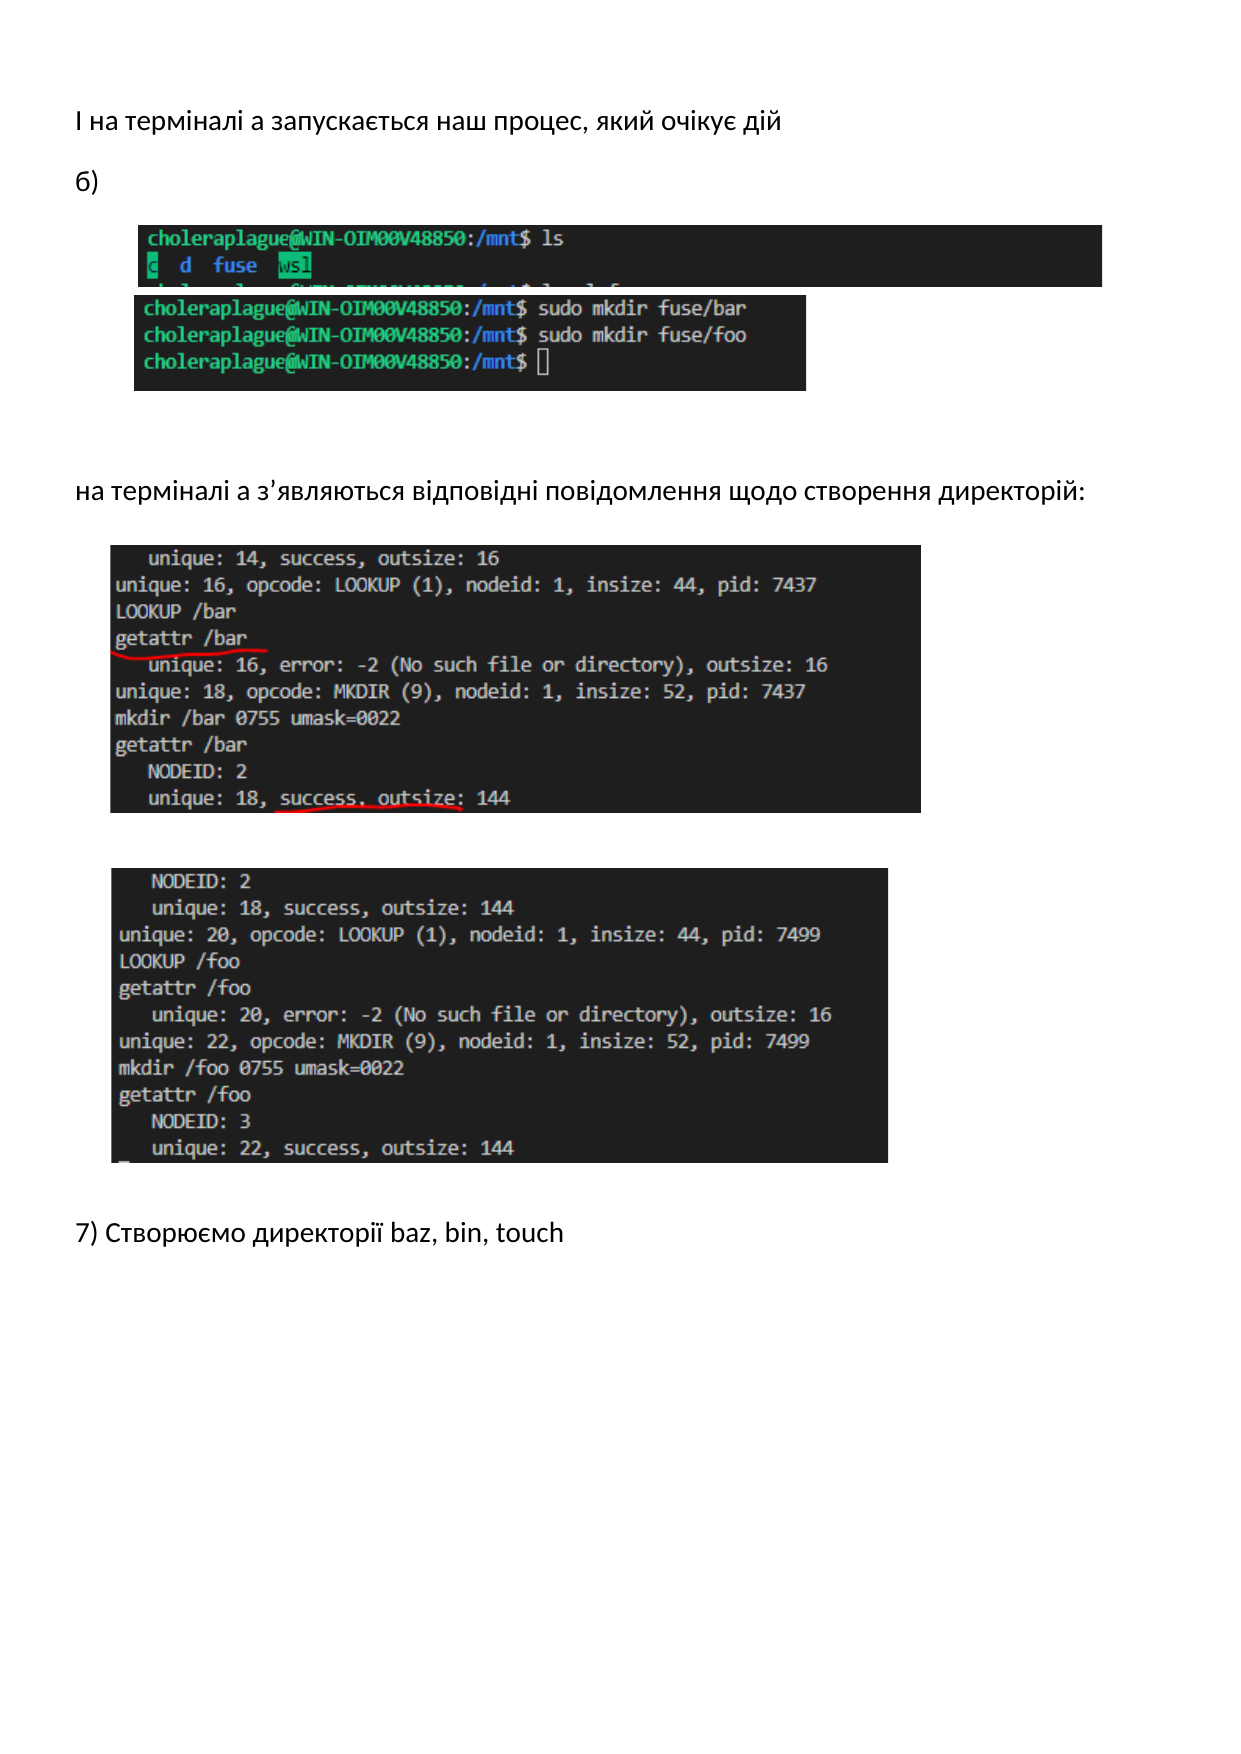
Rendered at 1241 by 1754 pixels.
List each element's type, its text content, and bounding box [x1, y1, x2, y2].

text на терміналі а з’являються відповідні повідомлення щодо створення директорій: [75, 472, 1165, 508]
text б) [75, 163, 1165, 199]
picture [138, 225, 1103, 287]
text 7) Створюємо директорії baz, bin, touch [75, 1214, 1165, 1249]
text І на терміналі а запускається наш процес, який очікує дій [75, 102, 1165, 137]
picture [134, 295, 807, 391]
picture [109, 545, 921, 813]
picture [111, 868, 889, 1163]
